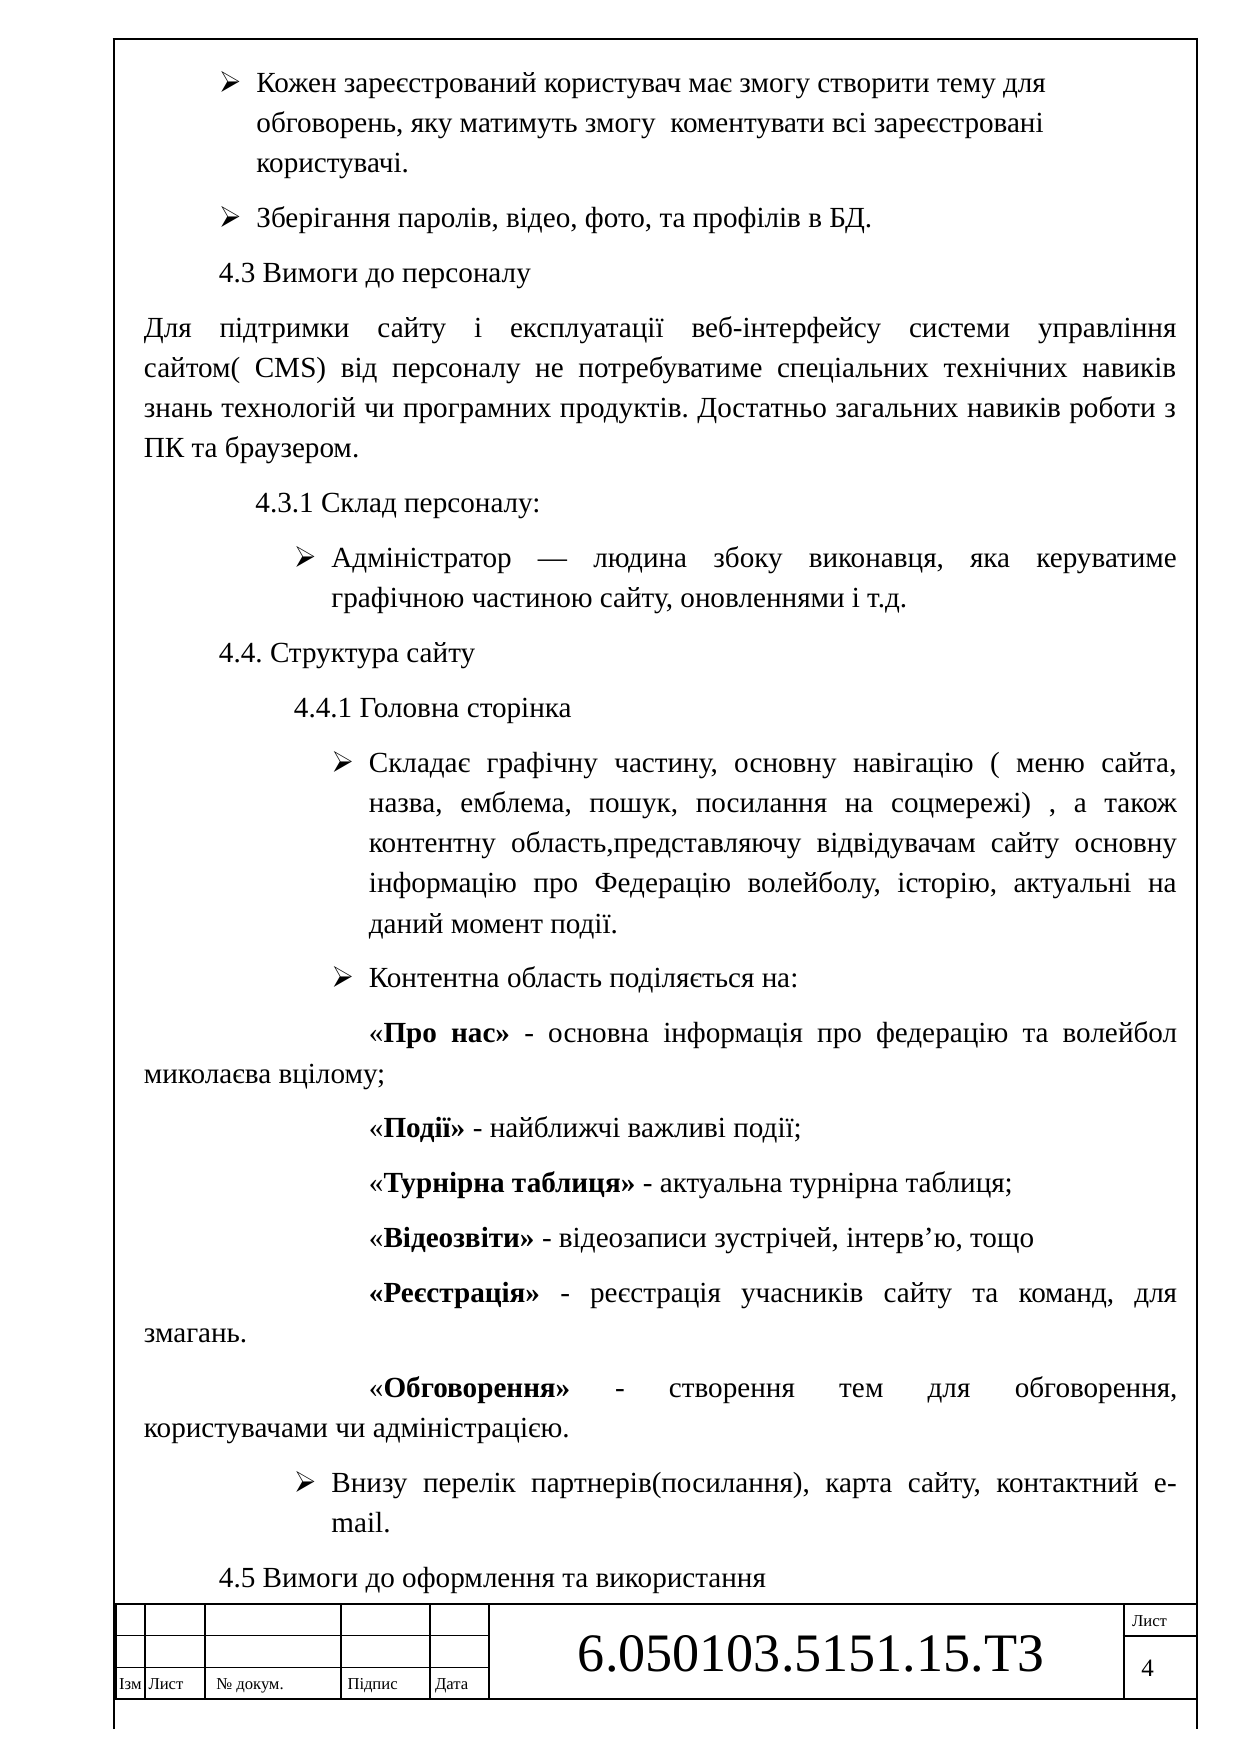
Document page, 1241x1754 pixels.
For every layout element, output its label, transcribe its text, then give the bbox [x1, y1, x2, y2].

text 4.3.1 Склад персоналу: [144, 485, 1178, 519]
text Для підтримки сайту і експлуатації веб-інтерфейсу системи управління сайтом( CMS) від персоналу не потребуватиме спеціальних технічних навиків знань технологій чи програмних продуктів. Достатньо загальних навиків роботи з ПК та браузером. [144, 310, 1178, 464]
text «Відеозвіти» - відеозаписи зустрічей, інтерв’ю, тощо [144, 1220, 1178, 1254]
list Контентна область поділяється на: [331, 961, 1178, 994]
text «Події» - найближчі важливі події; [144, 1111, 1178, 1144]
list Складає графічну частину, основну навігацію ( меню сайта, назва, емблема, пошук, посилання на соцмережі) , а також контентну область,представляючу відвідувачам сайту основну інформацію про Федерацію волейболу, історію, актуальні на даний момент події. [331, 745, 1178, 939]
text 4.5 Вимоги до оформлення та використання [144, 1560, 1178, 1593]
text «Про нас» - основна інформація про федерацію та волейбол миколаєва вцілому; [144, 1016, 1178, 1089]
list Внизу перелік партнерів(посилання), карта сайту, контактний e-mail. [294, 1465, 1178, 1539]
list Адміністратор — людина збоку виконавця, яка керуватиме графічною частиною сайту, оновленнями і т.д. [294, 540, 1178, 614]
list Зберігання паролів, відео, фото, та профілів в БД. [219, 200, 1178, 234]
text «Турнірна таблиця» - актуальна турнірна таблиця; [144, 1165, 1178, 1199]
text 4.4. Структура сайту [144, 635, 1178, 669]
text «Реєстрація» - реєстрація учасників сайту та команд, для змагань. [144, 1275, 1178, 1349]
list Кожен зареєстрований користувач має змогу створити тему для обговорень, яку матимуть змогу коментувати всі зареєстровані користувачі. [219, 65, 1178, 179]
text «Обговорення» - створення тем для обговорення, користувачами чи адміністрацією. [144, 1370, 1178, 1444]
text 4.4.1 Головна сторінка [203, 690, 1178, 724]
text 4.3 Вимоги до персоналу [144, 255, 1178, 289]
